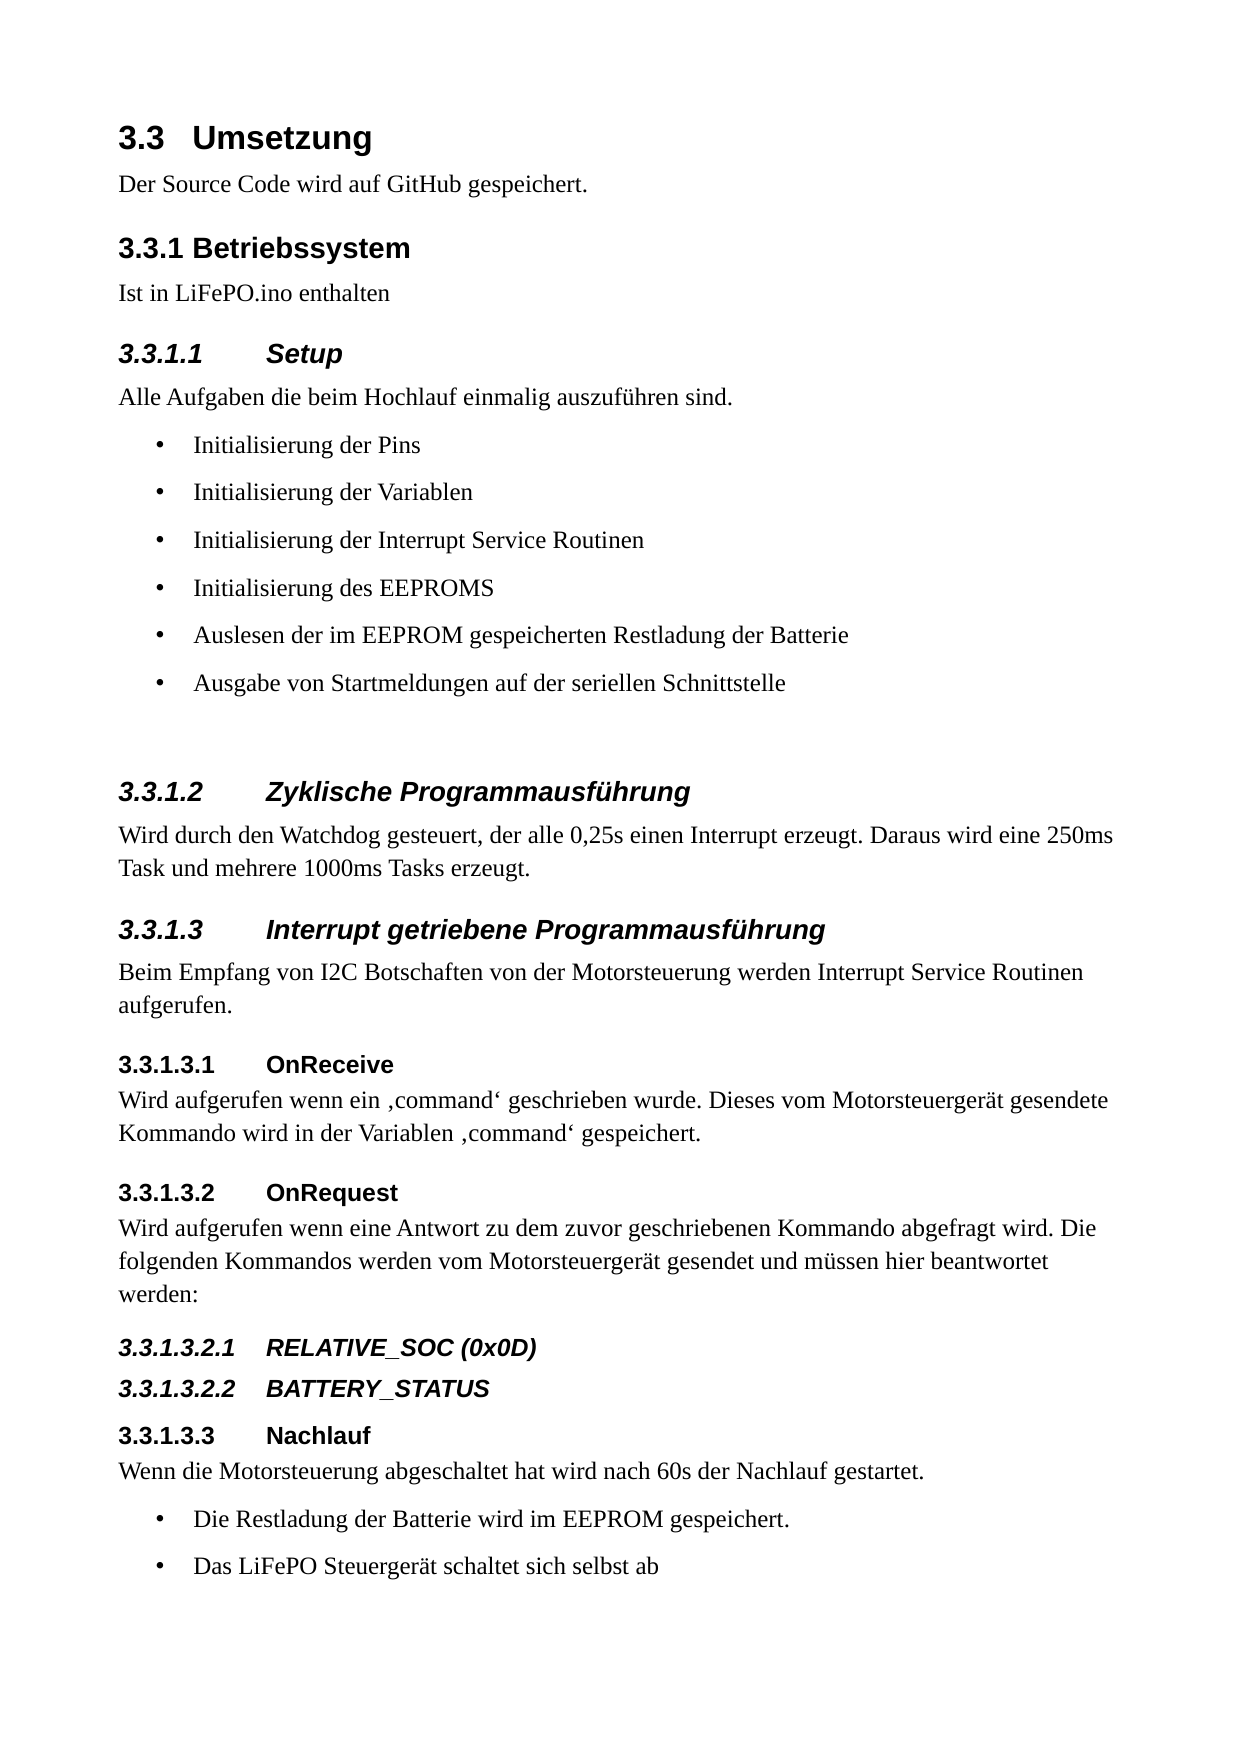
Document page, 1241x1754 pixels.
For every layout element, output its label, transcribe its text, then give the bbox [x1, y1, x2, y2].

list Initialisierung der Interrupt Service Routinen [156, 525, 1122, 554]
subtitle Setup [118, 338, 1122, 370]
text Wird durch den Watchdog gesteuert, der alle 0,25s einen Interrupt erzeugt. Daraus wird eine 250ms Task und mehrere 1000ms Tasks erzeugt. [118, 820, 1122, 882]
list Die Restladung der Batterie wird im EEPROM gespeichert. [156, 1504, 1122, 1533]
text Alle Aufgaben die beim Hochlauf einmalig auszuführen sind. [118, 382, 1122, 411]
text Der Source Code wird auf GitHub gespeichert. [118, 169, 1122, 198]
subtitle Betriebssystem [118, 231, 1122, 265]
list Initialisierung des EEPROMS [156, 573, 1122, 601]
subtitle Umsetzung [118, 118, 1122, 157]
subtitle RELATIVE_SOC (0x0D) [118, 1333, 1122, 1362]
text Beim Empfang von I2C Botschaften von der Motorsteuerung werden Interrupt Service Routinen aufgerufen. [118, 957, 1122, 1019]
list Initialisierung der Pins [156, 430, 1122, 458]
subtitle Interrupt getriebene Programmausführung [118, 913, 1122, 945]
subtitle Nachlauf [118, 1421, 1122, 1450]
text Wird aufgerufen wenn eine Antwort zu dem zuvor geschriebenen Kommando abgefragt wird. Die folgenden Kommandos werden vom Motorsteuergerät gesendet und müssen hier beantwortet werden: [118, 1213, 1122, 1308]
subtitle OnRequest [118, 1178, 1122, 1207]
subtitle BATTERY_STATUS [118, 1374, 1122, 1403]
text Wird aufgerufen wenn ein ‚command‘ geschrieben wurde. Dieses vom Motorsteuergerät gesendete Kommando wird in der Variablen ‚command‘ gespeichert. [118, 1085, 1122, 1147]
list Auslesen der im EEPROM gespeicherten Restladung der Batterie [156, 620, 1122, 649]
text Ist in LiFePO.ino enthalten [118, 278, 1122, 306]
subtitle OnReceive [118, 1051, 1122, 1079]
text Wenn die Motorsteuerung abgeschaltet hat wird nach 60s der Nachlauf gestartet. [118, 1456, 1122, 1485]
subtitle Zyklische Programmausführung [118, 776, 1122, 807]
list Das LiFePO Steuergerät schaltet sich selbst ab [156, 1551, 1122, 1580]
list Ausgabe von Startmeldungen auf der seriellen Schnittstelle [156, 668, 1122, 697]
list Initialisierung der Variablen [156, 477, 1122, 506]
